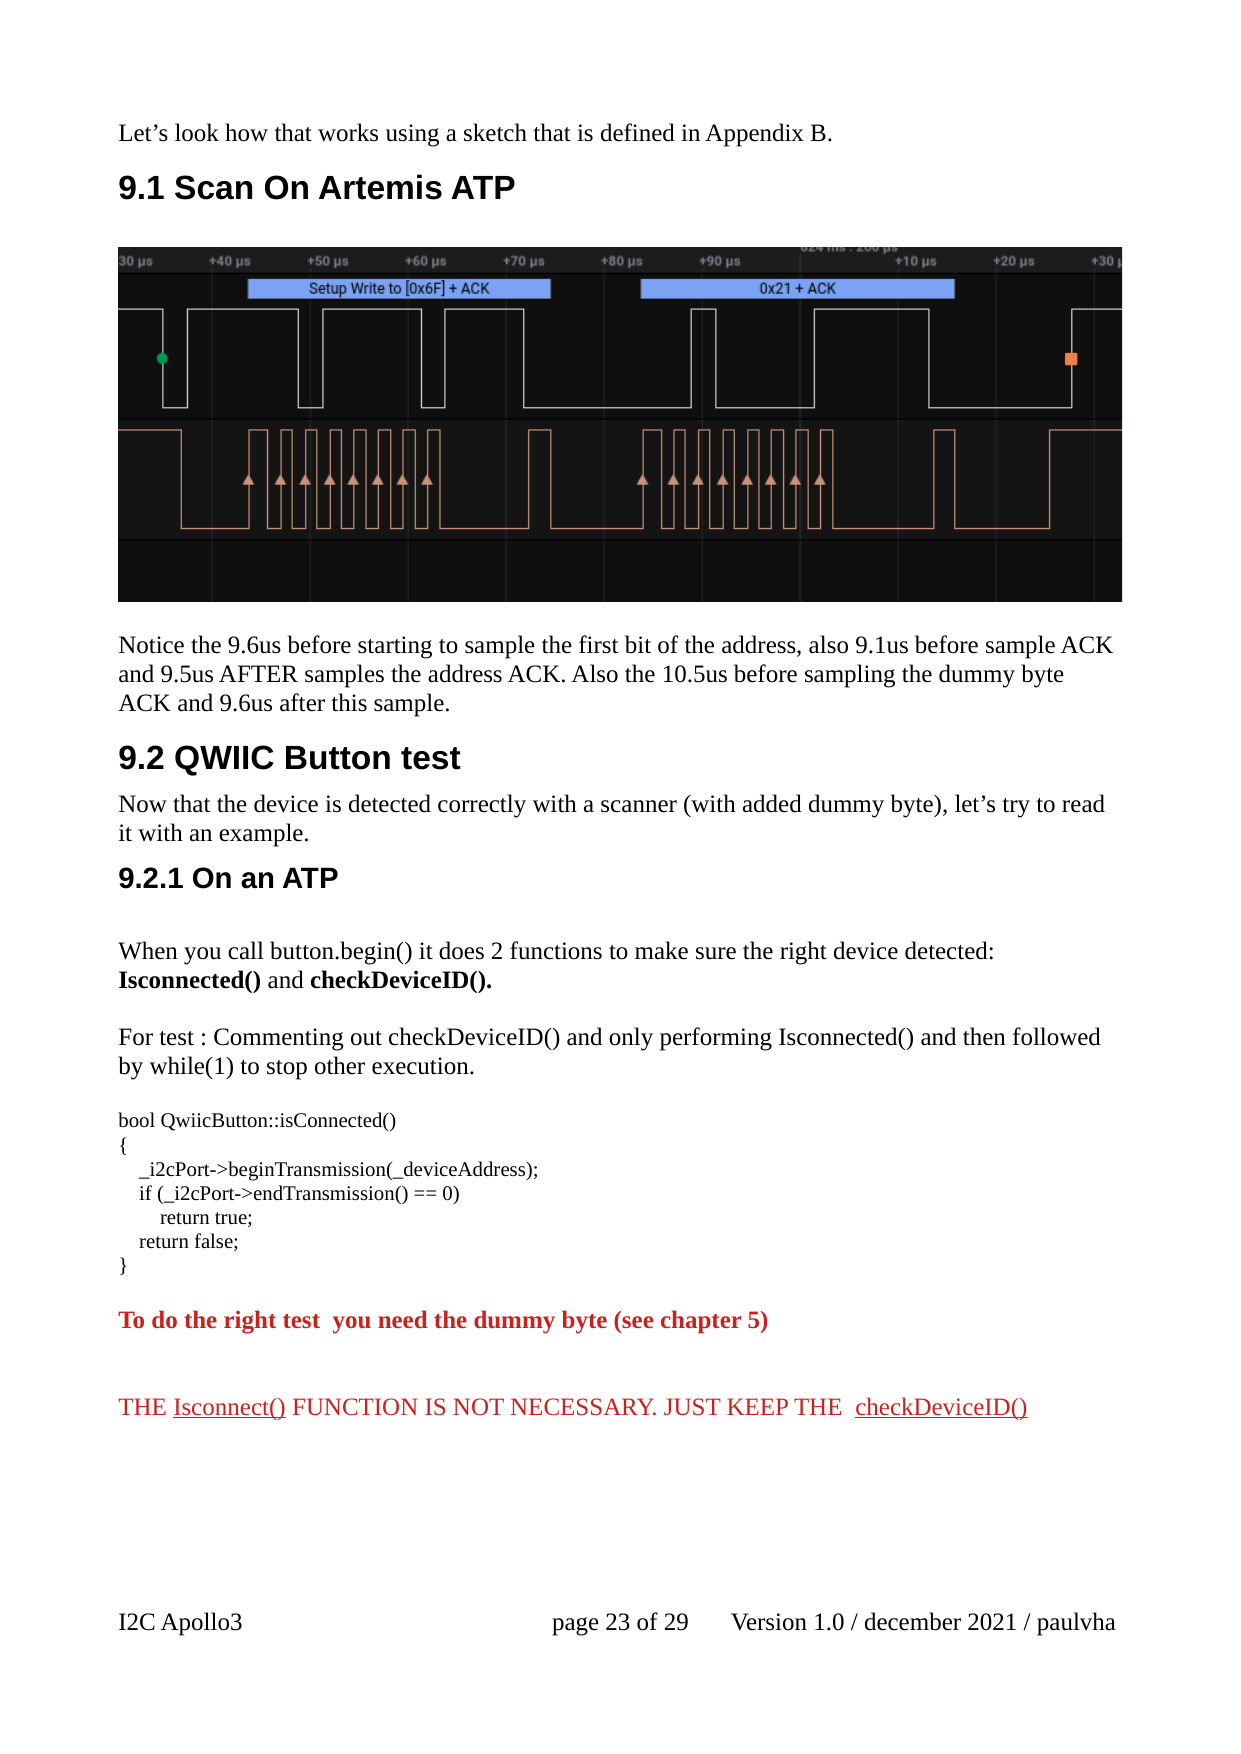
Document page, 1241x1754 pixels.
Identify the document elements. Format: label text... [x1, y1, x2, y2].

picture [118, 247, 1123, 602]
text } [118, 1253, 1122, 1277]
text Let’s look how that works using a sketch that is defined in Appendix B. [118, 118, 1122, 147]
subtitle 9.2 QWIIC Button test [118, 738, 1122, 776]
text Notice the 9.6us before starting to sample the first bit of the address, also 9.1us before sample ACK and 9.5us AFTER samples the address ACK. Also the 10.5us before sampling the dummy byte ACK and 9.6us after this sample. [118, 631, 1122, 717]
text return false; [118, 1229, 1122, 1253]
text { [118, 1132, 1122, 1157]
text _i2cPort->beginTransmission(_deviceAddress); [118, 1157, 1122, 1181]
text THE Isconnect() FUNCTION IS NOT NECESSARY. JUST KEEP THE checkDeviceID() [118, 1392, 1122, 1421]
text return true; [118, 1205, 1122, 1229]
subtitle 9.1 Scan On Artemis ATP [118, 168, 1122, 206]
text if (_i2cPort->endTransmission() == 0) [118, 1181, 1122, 1205]
text When you call button.begin() it does 2 functions to make sure the right device detected: Isconnected() and checkDeviceID(). [118, 936, 1122, 993]
text To do the right test you need the dummy byte (see chapter 5) [118, 1306, 1122, 1334]
text bool QwiicButton::isConnected() [118, 1108, 1122, 1132]
text Now that the device is detected correctly with a scanner (with added dummy byte), let’s try to read it with an example. [118, 789, 1122, 846]
subtitle 9.2.1 On an ATP [118, 861, 1122, 895]
text For test : Commenting out checkDeviceID() and only performing Isconnected() and then followed by while(1) to stop other execution. [118, 1022, 1122, 1080]
